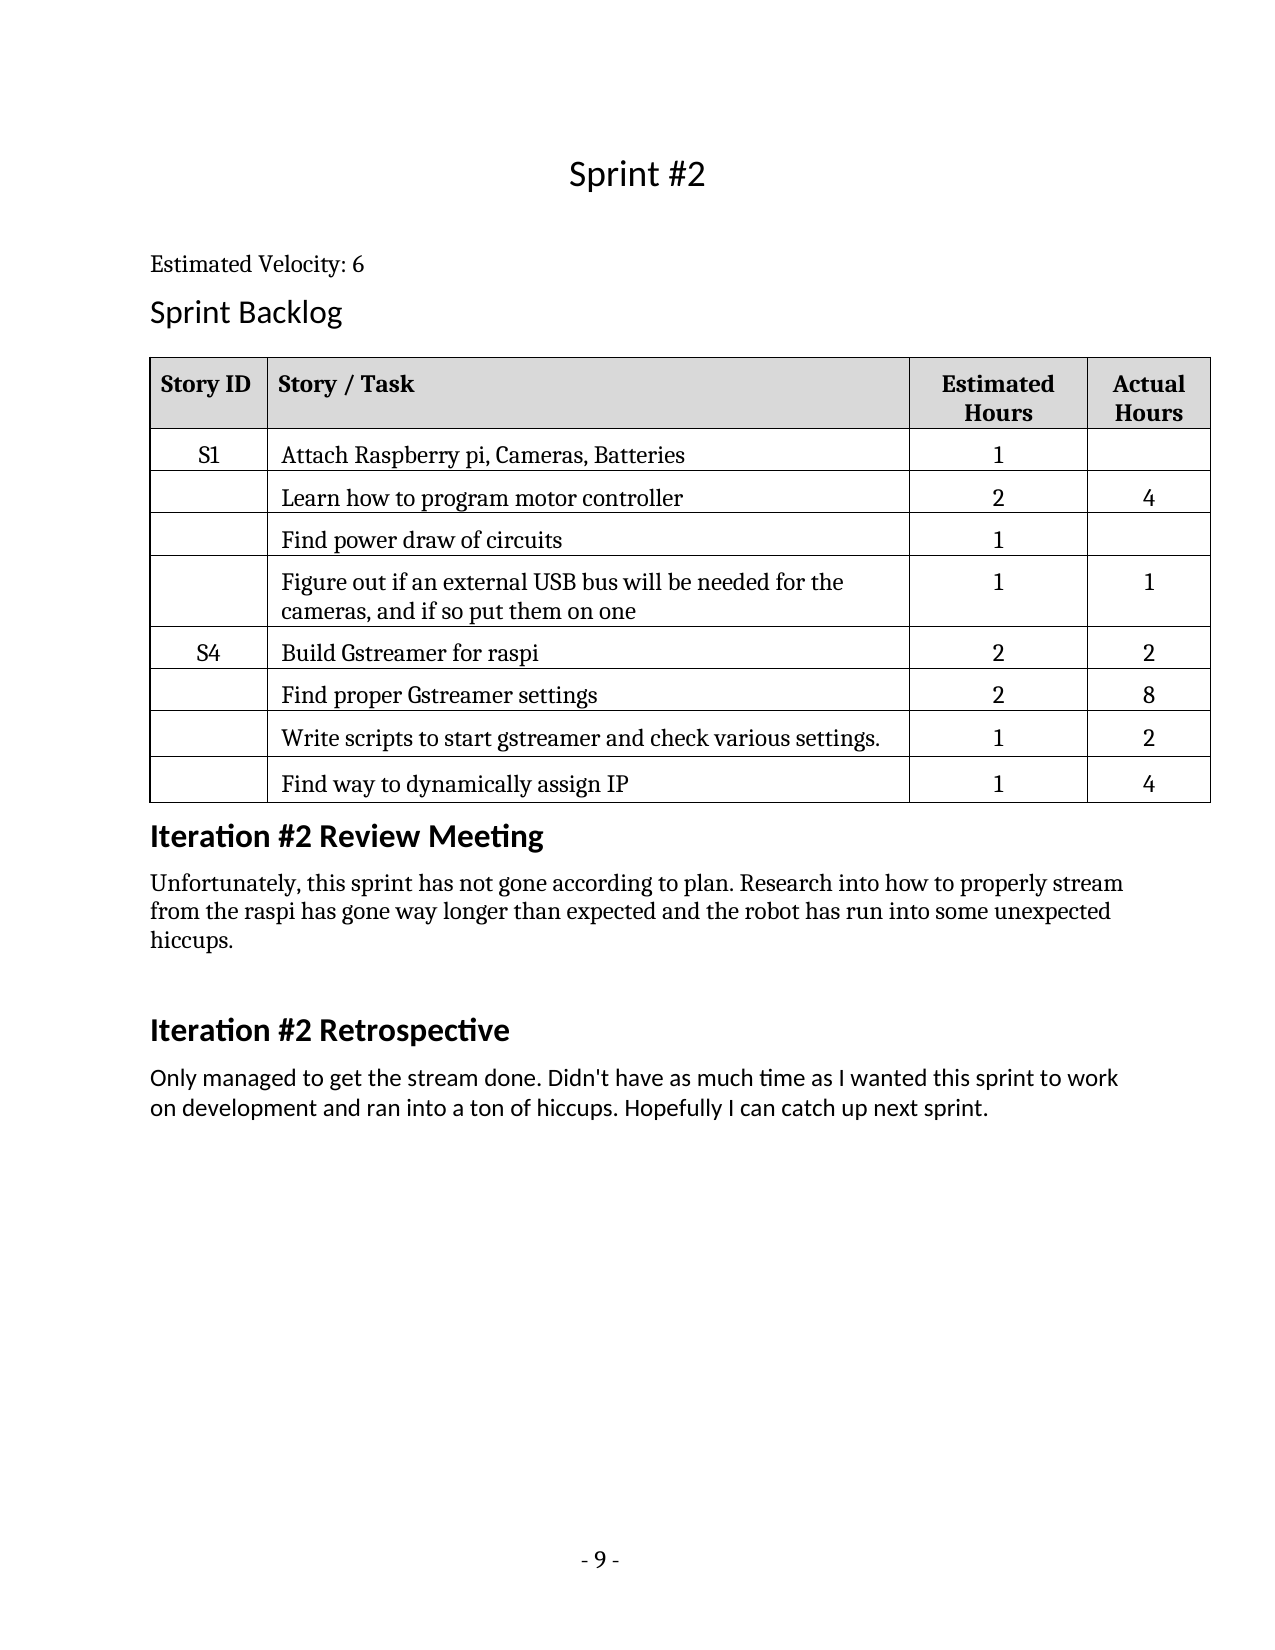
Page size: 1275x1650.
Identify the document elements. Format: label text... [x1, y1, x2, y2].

table_cell 4 [1088, 757, 1210, 802]
table_cell 8 [1088, 669, 1210, 710]
table_cell S4 [151, 627, 267, 668]
table_cell 1 [910, 556, 1087, 626]
table_header Story / Task [268, 358, 909, 428]
subtitle Iteration #2 Review Meeting [150, 815, 1125, 856]
table_cell Attach Raspberry pi, Cameras, Batteries [268, 429, 909, 470]
table_header Estimated Hours [910, 358, 1087, 428]
table_header Actual Hours [1088, 358, 1210, 428]
table_cell [151, 471, 267, 512]
text Unfortunately, this sprint has not gone according to plan. Research into how to properly stream from the raspi has gone way longer than expected and the robot has run into some unexpected hiccups. [150, 868, 1125, 955]
subtitle Iteration #2 Retrospective [150, 1008, 1125, 1049]
table_cell 2 [1088, 711, 1210, 756]
table_cell 4 [1088, 471, 1210, 512]
table_cell 2 [910, 669, 1087, 710]
table_cell 2 [1088, 627, 1210, 668]
table_cell S1 [151, 429, 267, 470]
table_cell Find power draw of circuits [268, 513, 909, 554]
table_cell 2 [910, 627, 1087, 668]
table_cell [151, 669, 267, 710]
table_cell 1 [910, 757, 1087, 802]
table_cell Figure out if an external USB bus will be needed for the cameras, and if so put them on one [268, 556, 909, 626]
table_cell Learn how to program motor controller [268, 471, 909, 512]
table_cell [151, 556, 267, 626]
table_cell [151, 757, 267, 802]
table_cell 1 [1088, 556, 1210, 626]
table_cell [1088, 429, 1210, 470]
table_cell [1088, 513, 1210, 554]
table_cell 1 [910, 513, 1087, 554]
table_cell 1 [910, 429, 1087, 470]
table_cell [151, 711, 267, 756]
text Estimated Velocity: 6 [150, 249, 1125, 278]
table_cell [151, 513, 267, 554]
table_cell 2 [910, 471, 1087, 512]
text Sprint Backlog [150, 291, 1125, 332]
table_cell Find proper Gstreamer settings [268, 669, 909, 710]
text Only managed to get the stream done. Didn't have as much time as I wanted this sprint to work on development and ran into a ton of hiccups. Hopefully I can catch up next sprint. [150, 1062, 1125, 1123]
subtitle Sprint #2 [150, 150, 1125, 196]
table_cell Build Gstreamer for raspi [268, 627, 909, 668]
table_header Story ID [151, 358, 267, 428]
table_cell 1 [910, 711, 1087, 756]
table_cell Find way to dynamically assign IP [268, 757, 909, 802]
table_cell Write scripts to start gstreamer and check various settings. [268, 711, 909, 756]
